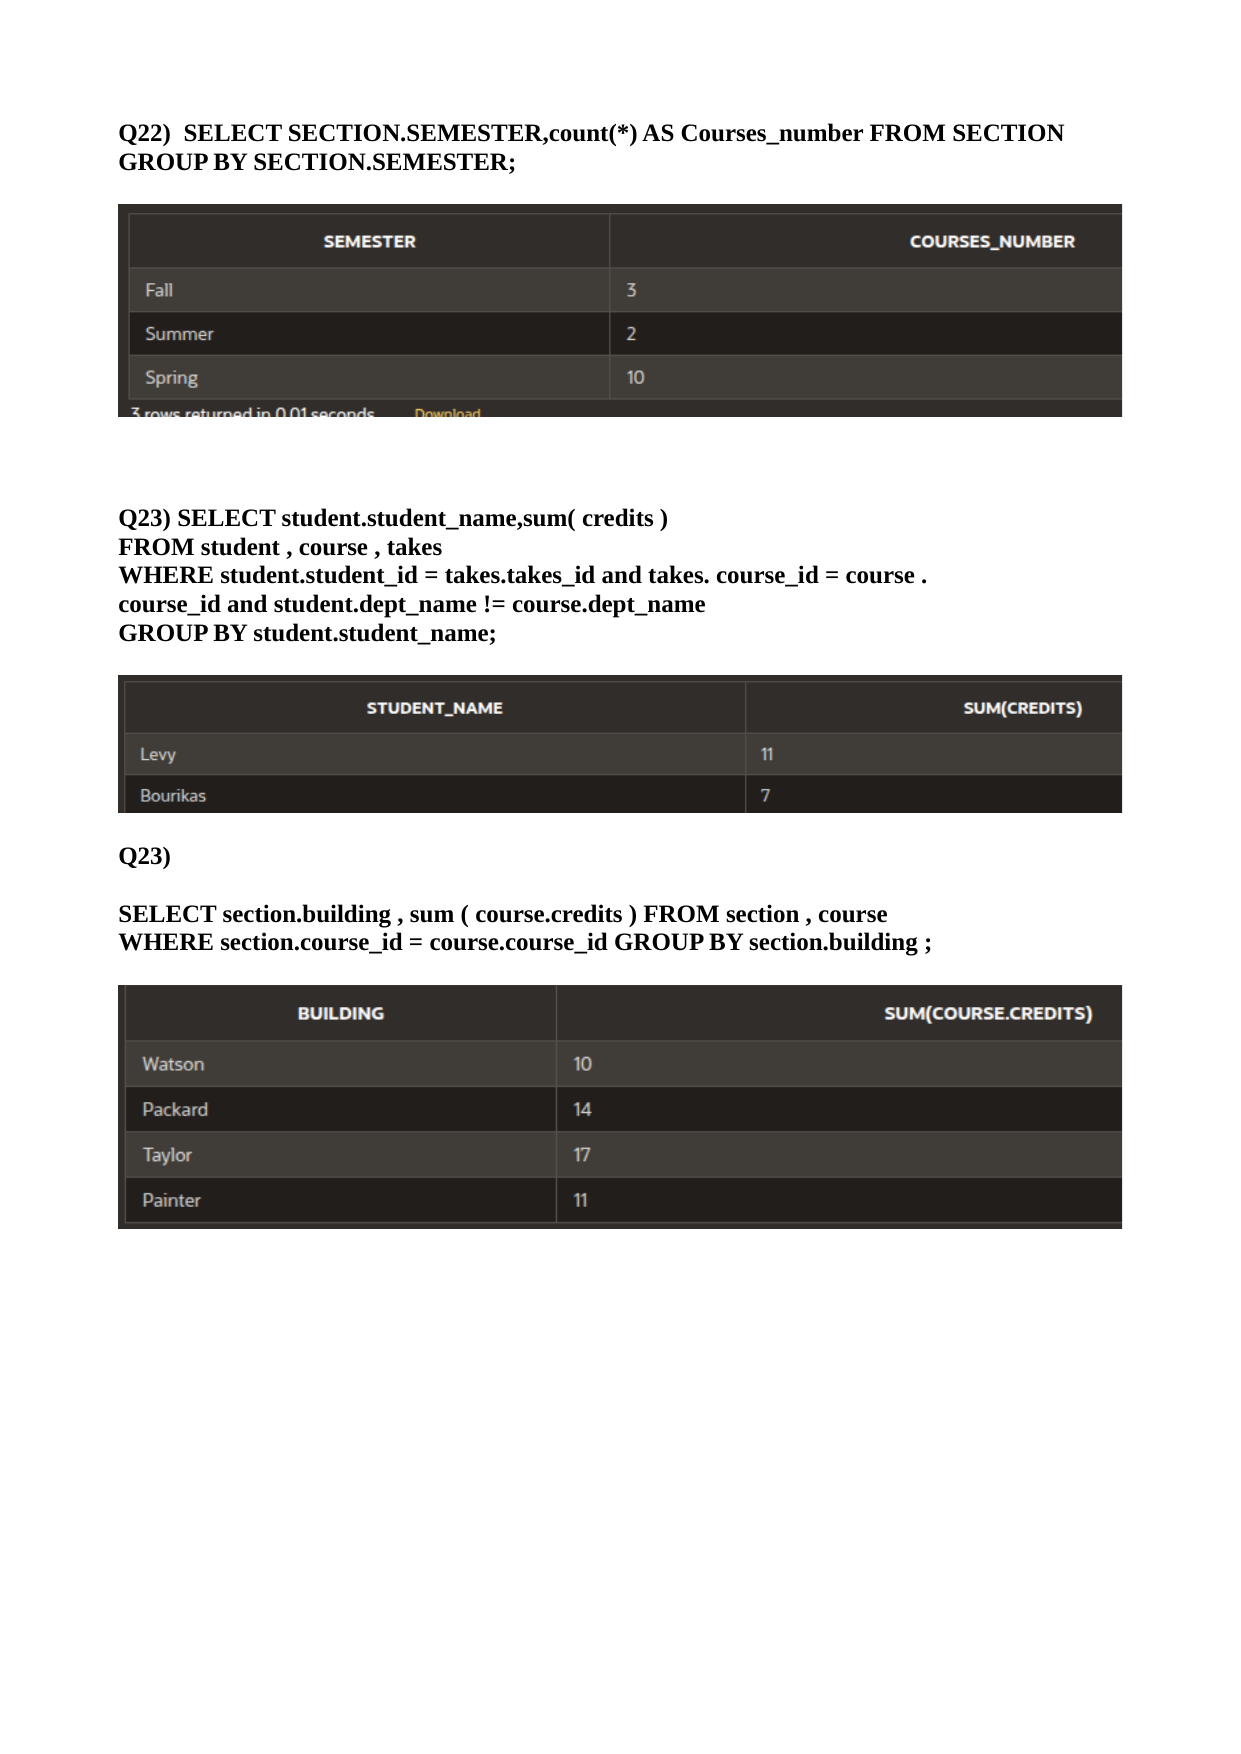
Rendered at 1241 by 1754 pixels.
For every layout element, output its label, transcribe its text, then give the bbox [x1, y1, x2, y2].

text SELECT section.building , sum ( course.credits ) FROM section , course [118, 899, 1122, 927]
text GROUP BY student.student_name; [118, 618, 1122, 647]
text Q23) [118, 841, 1122, 870]
text course_id and student.dept_name != course.dept_name [118, 589, 1122, 618]
picture [118, 204, 1123, 417]
picture [118, 675, 1123, 813]
text Q23) SELECT student.student_name,sum( credits ) [118, 503, 1122, 532]
text Q22) SELECT SECTION.SEMESTER,count(*) AS Courses_number FROM SECTION GROUP BY SECTION.SEMESTER; [118, 118, 1122, 176]
text WHERE student.student_id = takes.takes_id and takes. course_id = course . [118, 561, 1122, 589]
text FROM student , course , takes [118, 532, 1122, 561]
text WHERE section.course_id = course.course_id GROUP BY section.building ; [118, 927, 1122, 956]
picture [118, 985, 1123, 1229]
